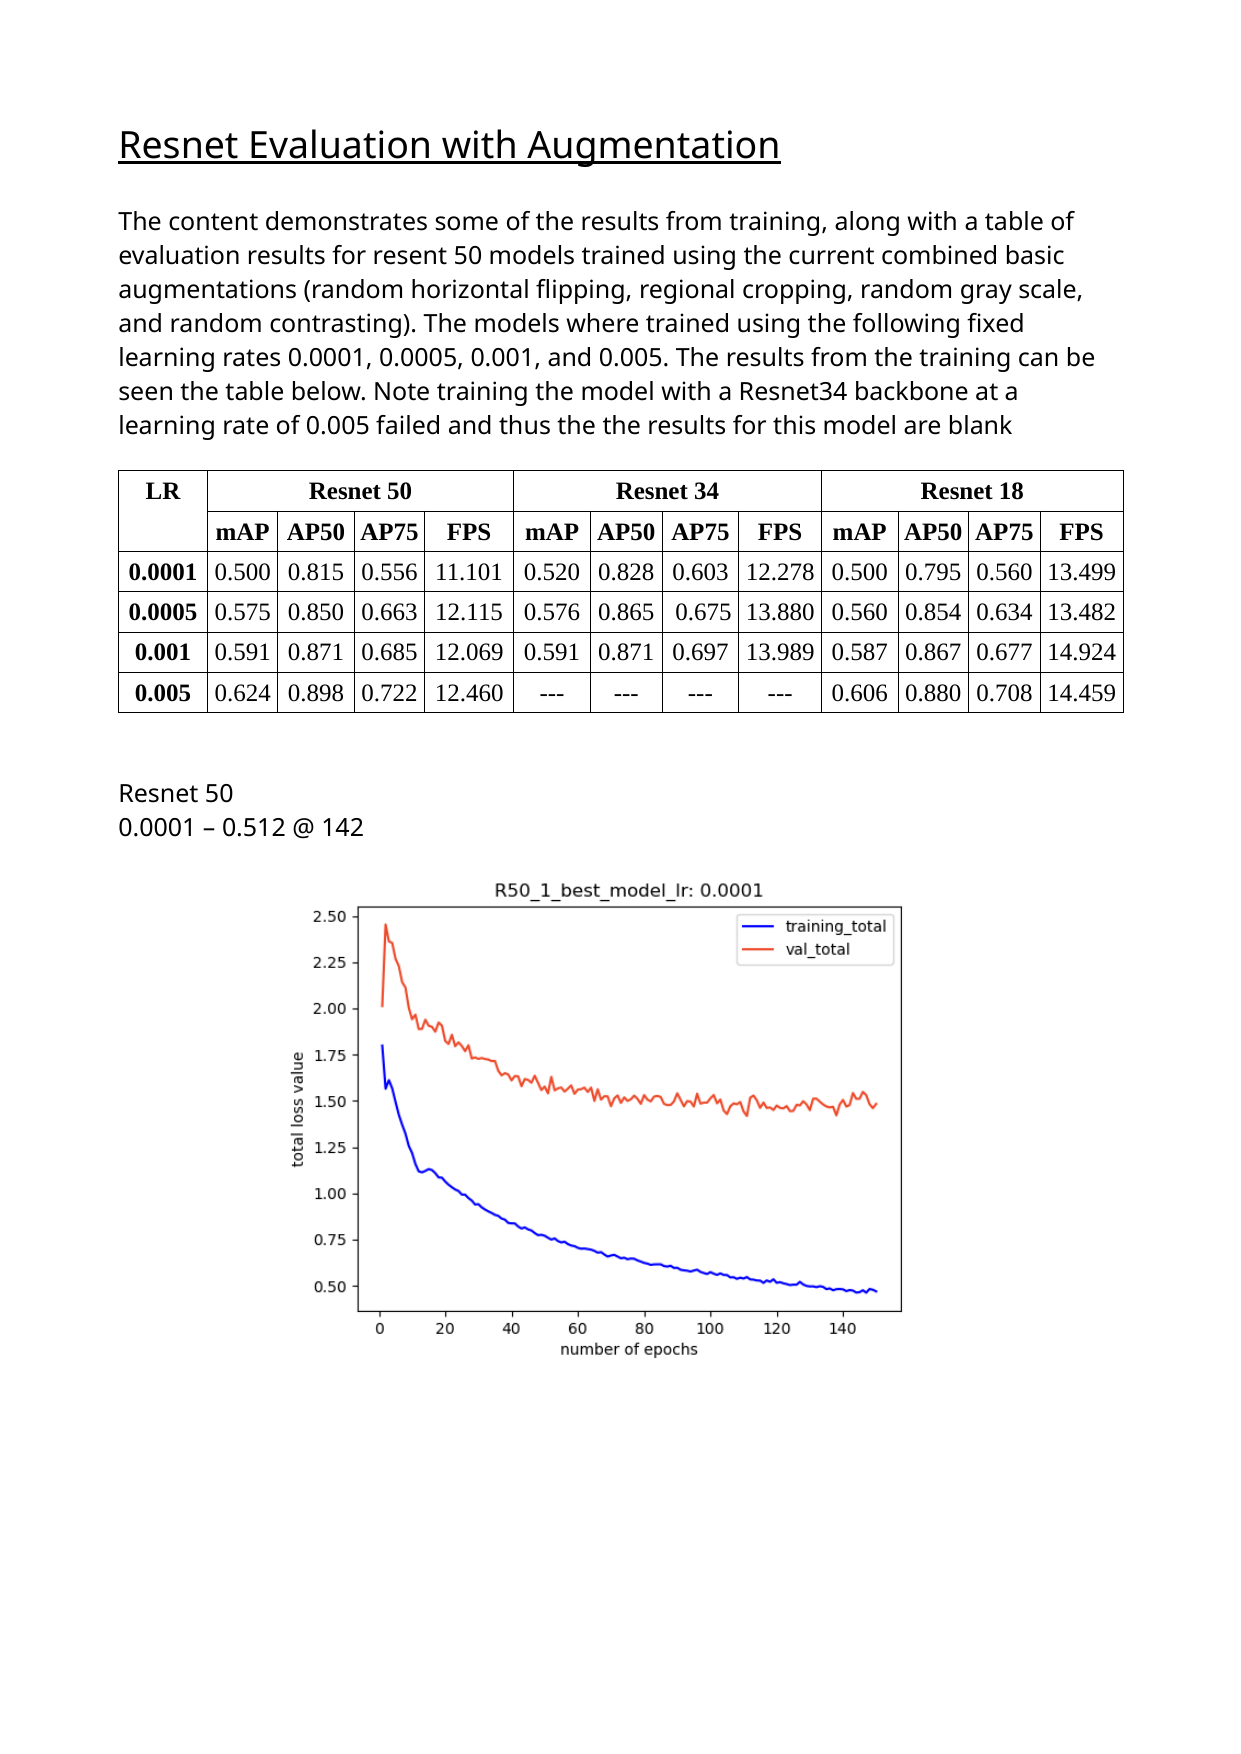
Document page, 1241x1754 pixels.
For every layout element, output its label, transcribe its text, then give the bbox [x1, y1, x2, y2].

table_cell 0.500 [208, 552, 277, 591]
table_cell AP50 [278, 512, 354, 551]
table_cell 0.867 [899, 633, 968, 672]
table_cell AP75 [355, 512, 424, 551]
table_cell 0.677 [969, 633, 1040, 672]
table_cell AP75 [663, 512, 738, 551]
table_cell 12.069 [425, 633, 513, 672]
table_cell FPS [1041, 512, 1123, 551]
table_cell 0.0005 [119, 592, 207, 632]
table_cell 0.500 [822, 552, 898, 591]
table_cell --- [514, 673, 590, 712]
table_cell mAP [514, 512, 590, 551]
table_cell mAP [822, 512, 898, 551]
text 0.0001 – 0.512 @ 142 [118, 809, 1122, 843]
table_cell 0.606 [822, 673, 898, 712]
table_cell 0.005 [119, 673, 207, 712]
table_cell 0.685 [355, 633, 424, 672]
picture [270, 843, 970, 1369]
table_cell 0.880 [899, 673, 968, 712]
table_header Resnet 18 [822, 471, 1123, 511]
table_cell 0.795 [899, 552, 968, 591]
table_cell 0.815 [278, 552, 354, 591]
table_cell 0.675 [663, 592, 738, 632]
table_cell 0.898 [278, 673, 354, 712]
table_cell 13.482 [1041, 592, 1123, 632]
table_cell 14.459 [1041, 673, 1123, 712]
table_cell 0.587 [822, 633, 898, 672]
table_cell --- [663, 673, 738, 712]
table_cell 0.624 [208, 673, 277, 712]
table_cell 0.708 [969, 673, 1040, 712]
table_cell 12.115 [425, 592, 513, 632]
table_cell 0.634 [969, 592, 1040, 632]
table_cell 0.850 [278, 592, 354, 632]
table_cell 12.460 [425, 673, 513, 712]
table_cell 0.697 [663, 633, 738, 672]
table_header Resnet 34 [514, 471, 821, 511]
table_cell 0.560 [969, 552, 1040, 591]
table_cell 0.722 [355, 673, 424, 712]
table_cell --- [739, 673, 821, 712]
text Resnet Evaluation with Augmentation [118, 118, 1122, 169]
table_cell mAP [208, 512, 277, 551]
table_cell 13.989 [739, 633, 821, 672]
table_cell FPS [425, 512, 513, 551]
table_cell 0.591 [514, 633, 590, 672]
table_cell FPS [739, 512, 821, 551]
table_cell 0.576 [514, 592, 590, 632]
table_cell 0.001 [119, 633, 207, 672]
table_cell 12.278 [739, 552, 821, 591]
table_cell AP50 [591, 512, 662, 551]
text The content demonstrates some of the results from training, along with a table of evaluation results for resent 50 models trained using the current combined basic augmentations (random horizontal flipping, regional cropping, random gray scale, and random contrasting). The models where trained using the following fixed learning rates 0.0001, 0.0005, 0.001, and 0.005. The results from the training can be seen the table below. Note training the model with a Resnet34 backbone at a learning rate of 0.005 failed and thus the the results for this model are blank [118, 203, 1122, 442]
table_header Resnet 50 [208, 471, 513, 511]
table_cell 0.520 [514, 552, 590, 591]
table_cell 13.880 [739, 592, 821, 632]
table_cell 0.871 [278, 633, 354, 672]
table_cell 14.924 [1041, 633, 1123, 672]
table_cell 0.854 [899, 592, 968, 632]
table_header LR [119, 471, 207, 551]
table_cell 0.663 [355, 592, 424, 632]
table_cell 0.828 [591, 552, 662, 591]
table_cell 0.871 [591, 633, 662, 672]
table_cell AP50 [899, 512, 968, 551]
table_cell 0.556 [355, 552, 424, 591]
table_cell 0.560 [822, 592, 898, 632]
table_cell 0.575 [208, 592, 277, 632]
table_cell 0.603 [663, 552, 738, 591]
table_cell 11.101 [425, 552, 513, 591]
table_cell 0.591 [208, 633, 277, 672]
table_cell 0.865 [591, 592, 662, 632]
table_cell --- [591, 673, 662, 712]
text Resnet 50 [118, 775, 1122, 809]
table_cell 0.0001 [119, 552, 207, 591]
table_cell AP75 [969, 512, 1040, 551]
table_cell 13.499 [1041, 552, 1123, 591]
